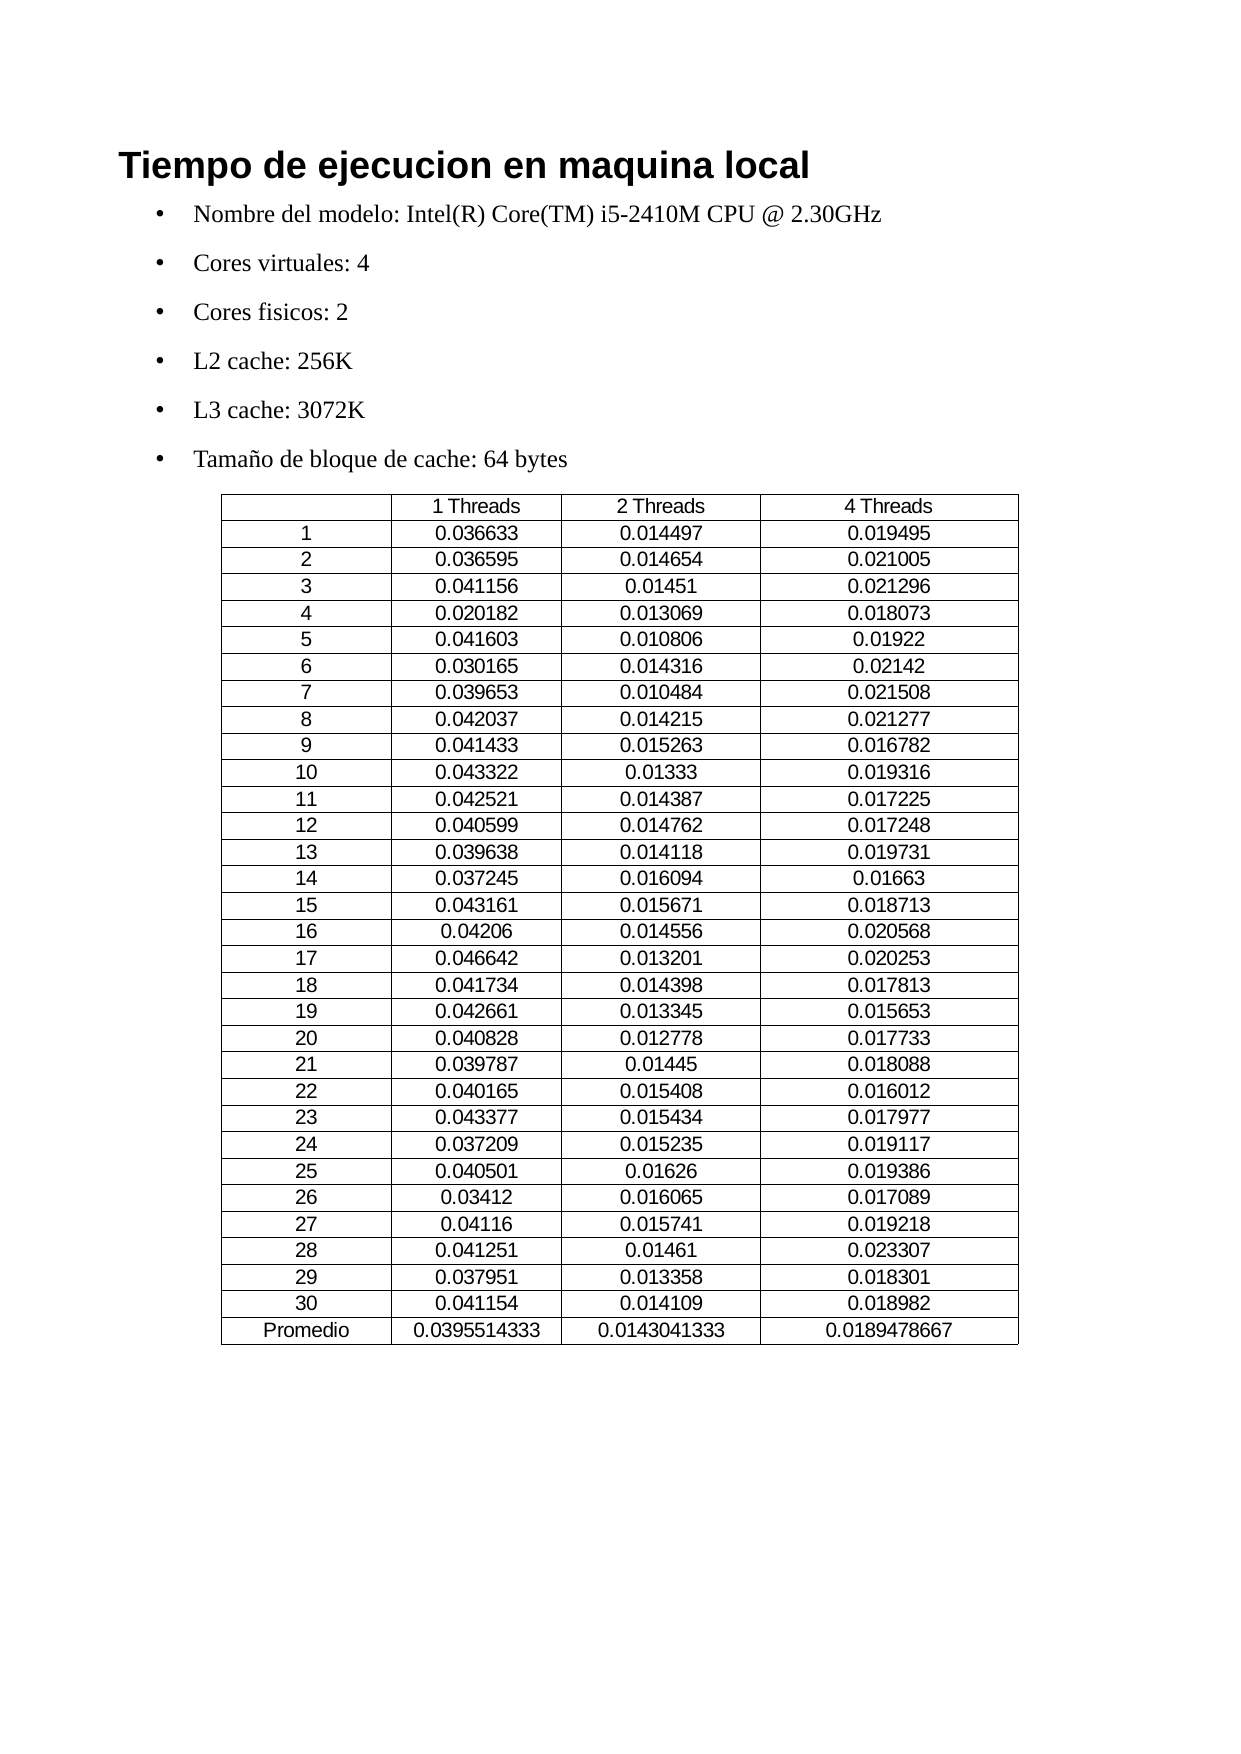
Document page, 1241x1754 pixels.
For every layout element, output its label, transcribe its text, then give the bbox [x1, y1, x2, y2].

list Cores fisicos: 2 [156, 297, 1122, 326]
list Cores virtuales: 4 [156, 248, 1122, 277]
list L2 cache: 256K [156, 346, 1122, 375]
list Nombre del modelo: Intel(R) Core(TM) i5-2410M CPU @ 2.30GHz [156, 199, 1122, 228]
list Tamaño de bloque de cache: 64 bytes [156, 444, 1122, 473]
subtitle Tiempo de ejecucion en maquina local [118, 143, 1122, 187]
list L3 cache: 3072K [156, 396, 1122, 424]
